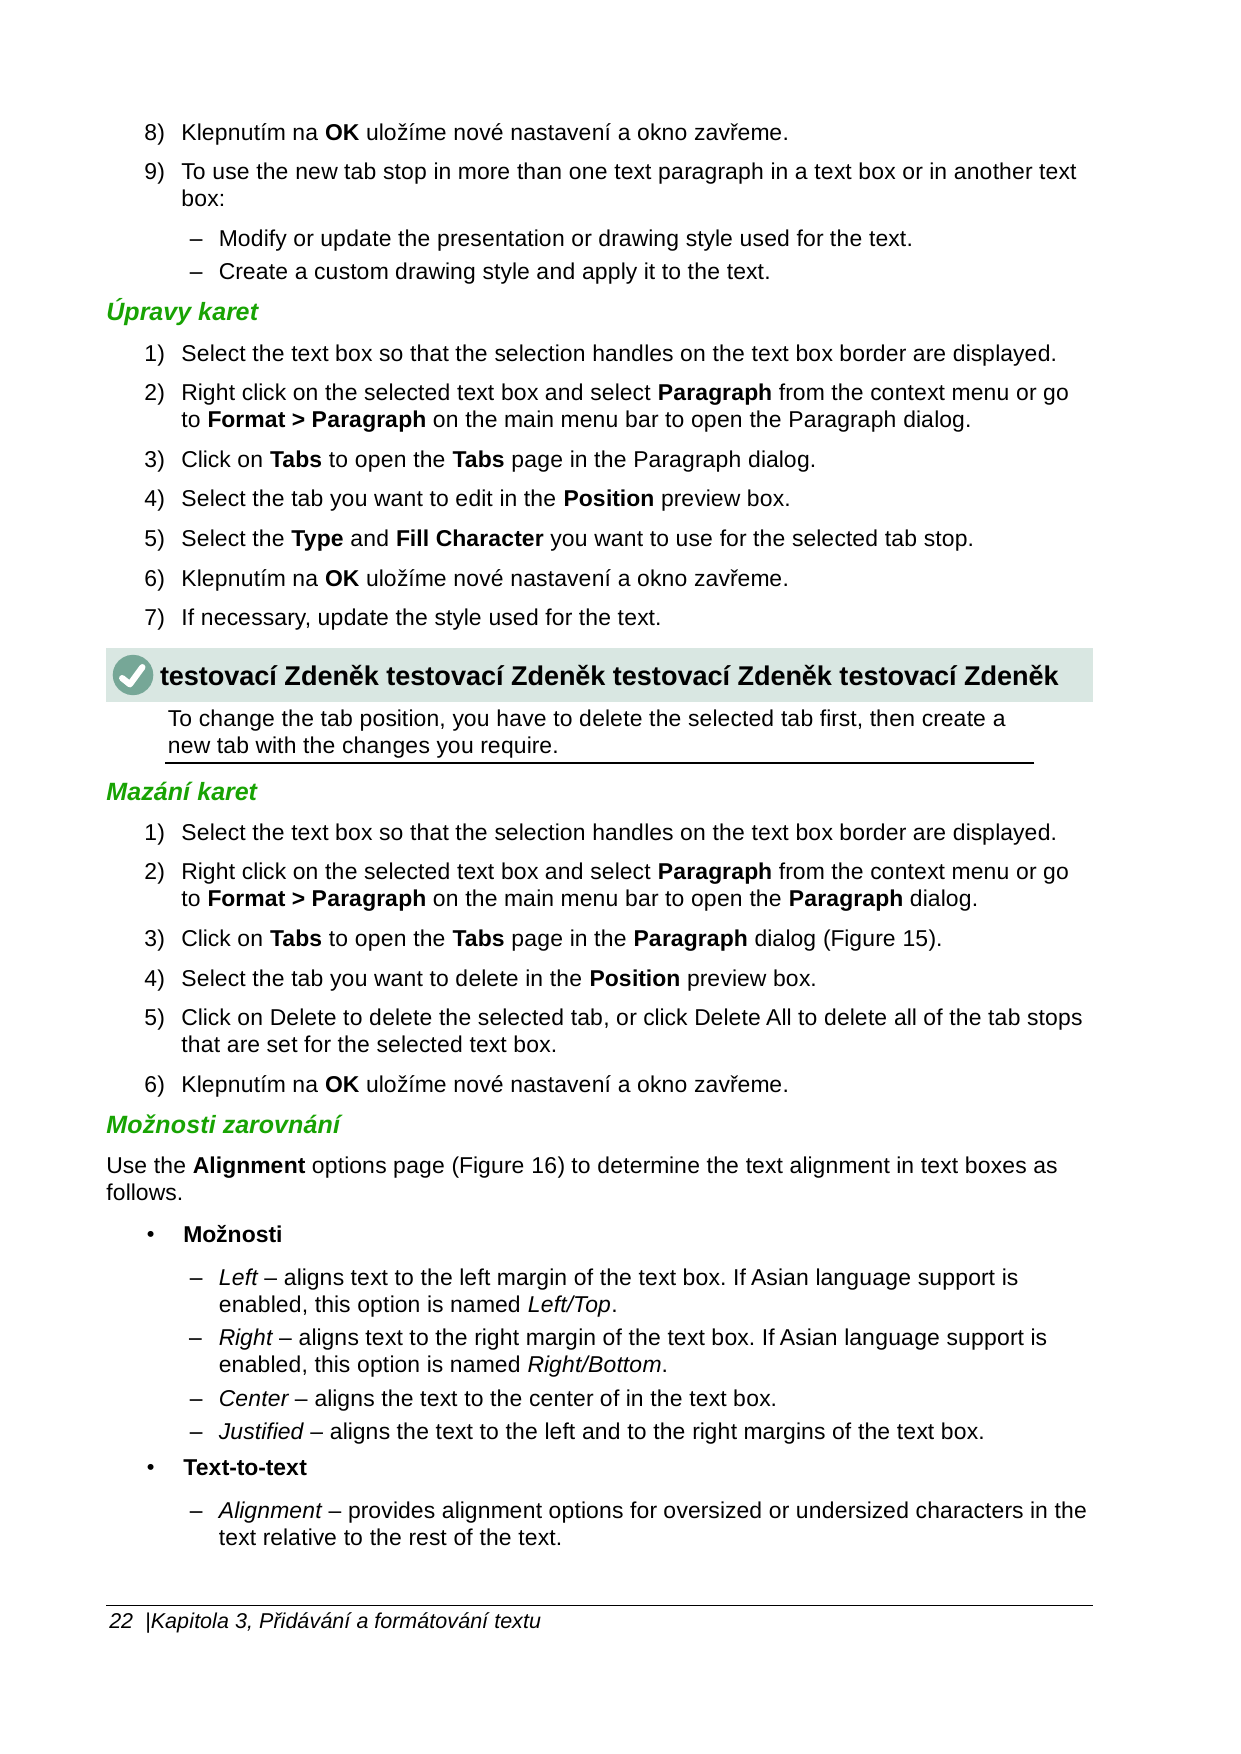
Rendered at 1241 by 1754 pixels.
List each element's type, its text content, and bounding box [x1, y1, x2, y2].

list Right – aligns text to the right margin of the text box. If Asian language support is enabled, this option is named Right/Bottom. [189, 1324, 1093, 1378]
list Klepnutím na OK uložíme nové nastavení a okno zavřeme. [164, 1070, 1093, 1097]
subtitle Možnosti zarovnání [106, 1110, 1093, 1139]
list Select the Type and Fill Character you want to use for the selected tab stop. [164, 524, 1093, 551]
list Left – aligns text to the left margin of the text box. If Asian language support is enabled, this option is named Left/Top. [189, 1263, 1093, 1317]
list Select the tab you want to delete in the Position preview box. [164, 964, 1093, 991]
list Create a custom drawing style and apply it to the text. [189, 258, 1093, 285]
list Center – aligns the text to the center of in the text box. [189, 1384, 1093, 1411]
list Select the text box so that the selection handles on the text box border are displayed. [164, 818, 1093, 845]
list Justified – aligns the text to the left and to the right margins of the text box. [189, 1417, 1093, 1444]
list Klepnutím na OK uložíme nové nastavení a okno zavřeme. [164, 564, 1093, 591]
list Modify or update the presentation or drawing style used for the text. [189, 224, 1093, 251]
list Možnosti [144, 1218, 1093, 1251]
list If necessary, update the style used for the text. [164, 603, 1093, 631]
list Right click on the selected text box and select Paragraph from the context menu or go to Format > Paragraph on the main menu bar to open the Paragraph dialog. [164, 858, 1093, 912]
list Click on Tabs to open the Tabs page in the Paragraph dialog (Figure 15). [164, 924, 1093, 951]
list Text-to-text [144, 1451, 1093, 1484]
text Use the Alignment options page (Figure 16) to determine the text alignment in text boxes as follows. [106, 1151, 1093, 1205]
subtitle Úpravy karet [106, 297, 1093, 326]
list Click on Delete to delete the selected tab, or click Delete All to delete all of the tab stops that are set for the selected text box. [164, 1003, 1093, 1058]
list Select the tab you want to edit in the Position preview box. [164, 485, 1093, 512]
subtitle Mazání karet [106, 776, 1093, 806]
list Klepnutím na OK uložíme nové nastavení a okno zavřeme. [164, 118, 1093, 145]
text To change the tab position, you have to delete the selected tab first, then create a new tab with the changes you require. [164, 702, 1034, 764]
list Select the text box so that the selection handles on the text box border are displayed. [164, 339, 1093, 366]
list Right click on the selected text box and select Paragraph from the context menu or go to Format > Paragraph on the main menu bar to open the Paragraph dialog. [164, 378, 1093, 433]
subtitle testovací Zdeněk testovací Zdeněk testovací Zdeněk testovací Zdeněk [106, 648, 1093, 702]
list Click on Tabs to open the Tabs page in the Paragraph dialog. [164, 445, 1093, 472]
list To use the new tab stop in more than one text paragraph in a text box or in another text box: [164, 158, 1093, 212]
list Alignment – provides alignment options for oversized or undersized characters in the text relative to the rest of the text. [189, 1496, 1093, 1550]
